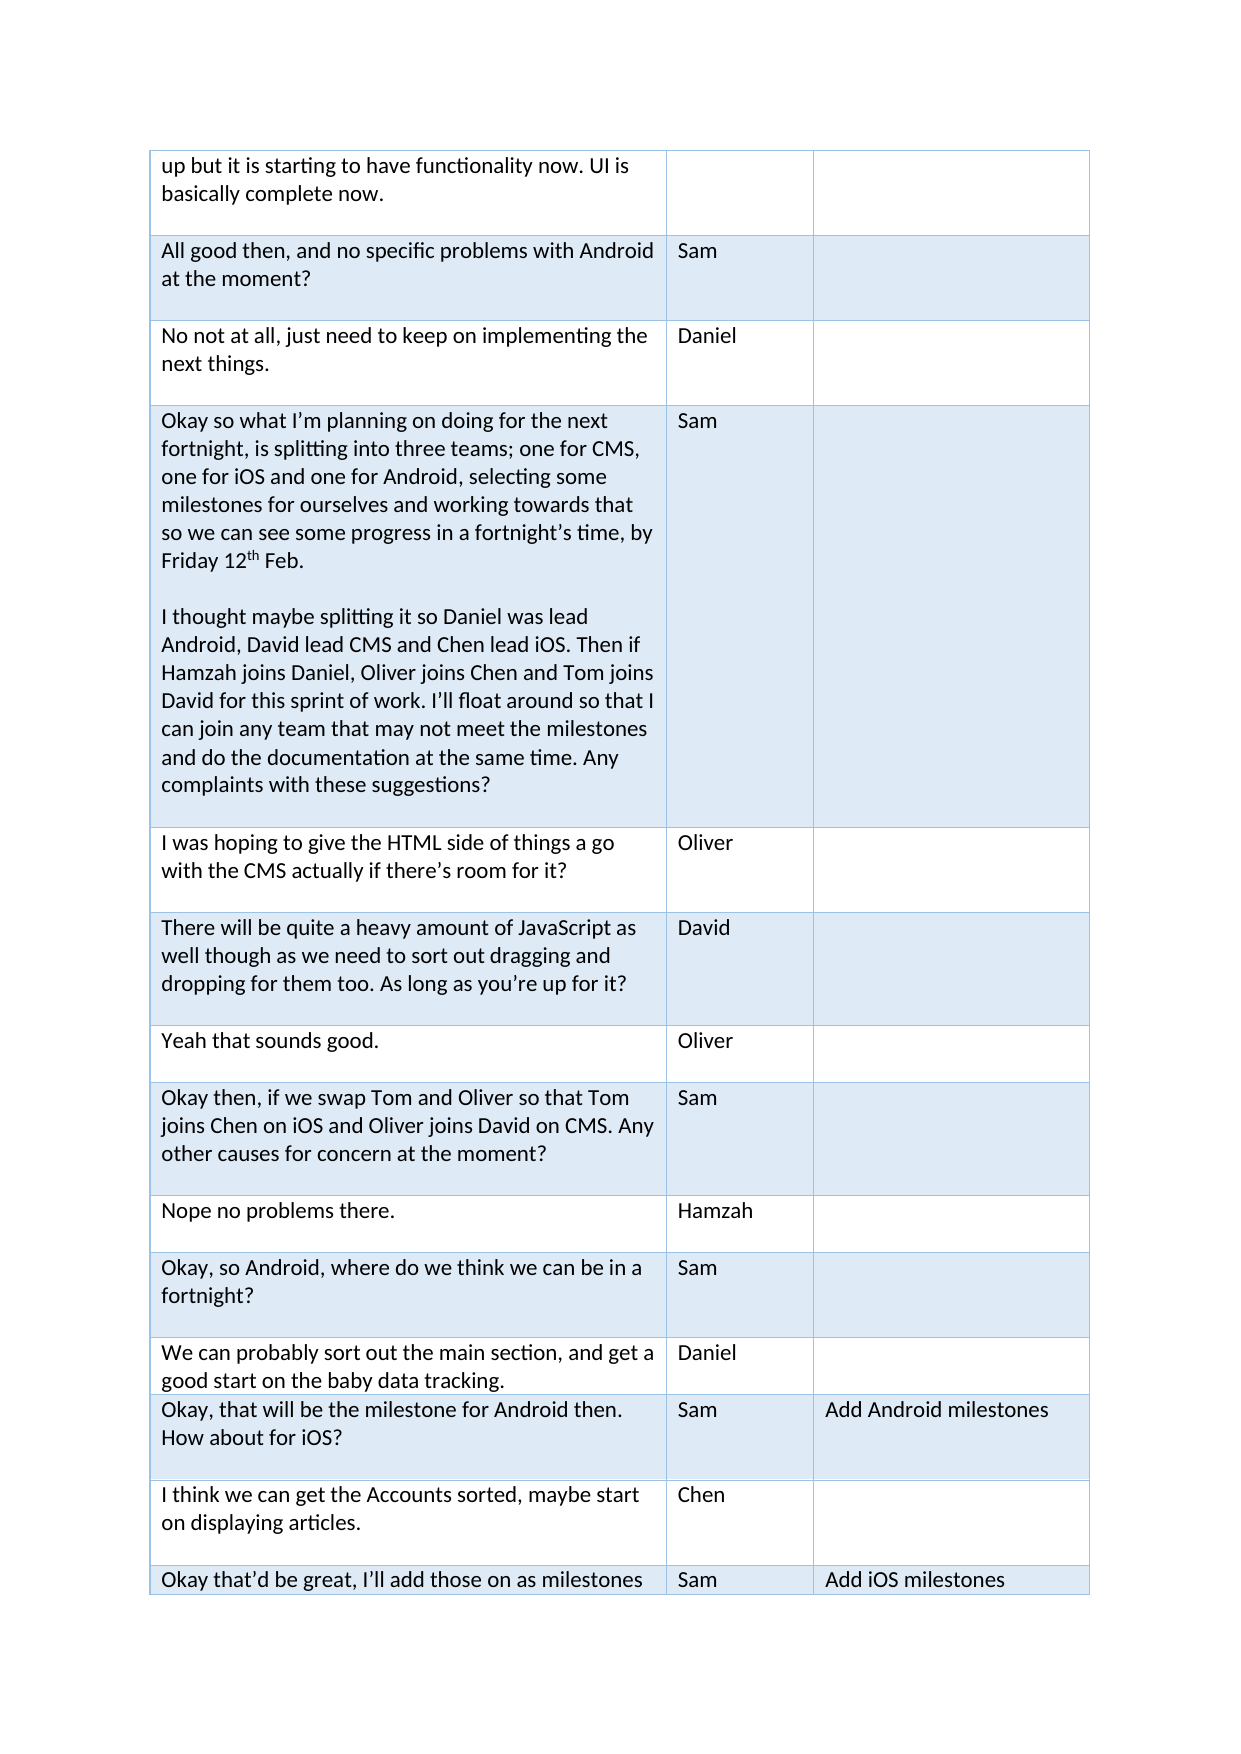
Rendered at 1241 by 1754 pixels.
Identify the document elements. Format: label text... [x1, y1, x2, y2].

table_cell Sam [667, 236, 813, 320]
table_cell Daniel [667, 1338, 813, 1394]
table_cell [667, 151, 813, 235]
table_cell I think we can get the Accounts sorted, maybe start on displaying articles. [151, 1481, 666, 1564]
table_cell up but it is starting to have functionality now. UI is basically complete now. [151, 151, 666, 235]
table_cell Okay that’d be great, I’ll add those on as milestones [151, 1566, 666, 1594]
table_cell [1090, 1394, 1240, 1479]
table_cell [814, 1196, 1089, 1252]
table_cell No not at all, just need to keep on implementing the next things. [151, 321, 666, 405]
table_cell [1090, 1082, 1240, 1195]
table_cell Sam [667, 1083, 813, 1195]
table_cell Yeah that sounds good. [151, 1026, 666, 1082]
table_cell [814, 1338, 1089, 1394]
table_cell [814, 406, 1089, 827]
table_cell [1090, 320, 1240, 405]
table_cell [1090, 1337, 1240, 1394]
table_cell [814, 1026, 1089, 1082]
table_cell Sam [667, 1395, 813, 1479]
table_cell [1090, 912, 1240, 1025]
table_cell Okay so what I’m planning on doing for the next fortnight, is splitting into three teams; one for CMS, one for iOS and one for Android, selecting some milestones for ourselves and working towards that so we can see some progress in a fortnight’s time, by Friday 12th Feb. I thought maybe splitting it so Daniel was lead Android, David lead CMS and Chen lead iOS. Then if Hamzah joins Daniel, Oliver joins Chen and Tom joins David for this sprint of work. I’ll float around so that I can join any team that may not meet the milestones and do the documentation at the same time. Any complaints with these suggestions? [151, 406, 666, 827]
table_cell [1090, 405, 1240, 827]
table_cell We can probably sort out the main section, and get a good start on the baby data tracking. [151, 1338, 666, 1394]
table_cell [814, 1253, 1089, 1337]
table_cell [1090, 1565, 1240, 1594]
table_cell Okay then, if we swap Tom and Oliver so that Tom joins Chen on iOS and Oliver joins David on CMS. Any other causes for concern at the moment? [151, 1083, 666, 1195]
table_cell Add Android milestones [814, 1395, 1089, 1479]
table_cell All good then, and no specific problems with Android at the moment? [151, 236, 666, 320]
table_cell [814, 151, 1089, 235]
table_cell [1090, 150, 1240, 235]
table_cell Okay, that will be the milestone for Android then. How about for iOS? [151, 1395, 666, 1479]
table_cell I was hoping to give the HTML side of things a go with the CMS actually if there’s room for it? [151, 828, 666, 912]
table_cell David [667, 913, 813, 1025]
table_cell [814, 321, 1089, 405]
table_cell Add iOS milestones [814, 1566, 1089, 1594]
table_cell Chen [667, 1481, 813, 1564]
table_cell There will be quite a heavy amount of JavaScript as well though as we need to sort out dragging and dropping for them too. As long as you’re up for it? [151, 913, 666, 1025]
table_cell Nope no problems there. [151, 1196, 666, 1252]
table_cell [1090, 1252, 1240, 1337]
table_cell Oliver [667, 1026, 813, 1082]
table_cell Sam [667, 1566, 813, 1594]
table_cell [814, 913, 1089, 1025]
table_cell [814, 1083, 1089, 1195]
table_cell Daniel [667, 321, 813, 405]
table_cell Oliver [667, 828, 813, 912]
table_cell [1090, 1480, 1240, 1564]
table_cell [814, 1481, 1089, 1564]
table_cell Hamzah [667, 1196, 813, 1252]
table_cell [1090, 1195, 1240, 1252]
table_cell [1090, 827, 1240, 912]
table_cell Sam [667, 1253, 813, 1337]
table_cell [1090, 1025, 1240, 1082]
table_cell [814, 236, 1089, 320]
table_cell [814, 828, 1089, 912]
table_cell [1090, 235, 1240, 320]
table_cell Okay, so Android, where do we think we can be in a fortnight? [151, 1253, 666, 1337]
table_cell Sam [667, 406, 813, 827]
